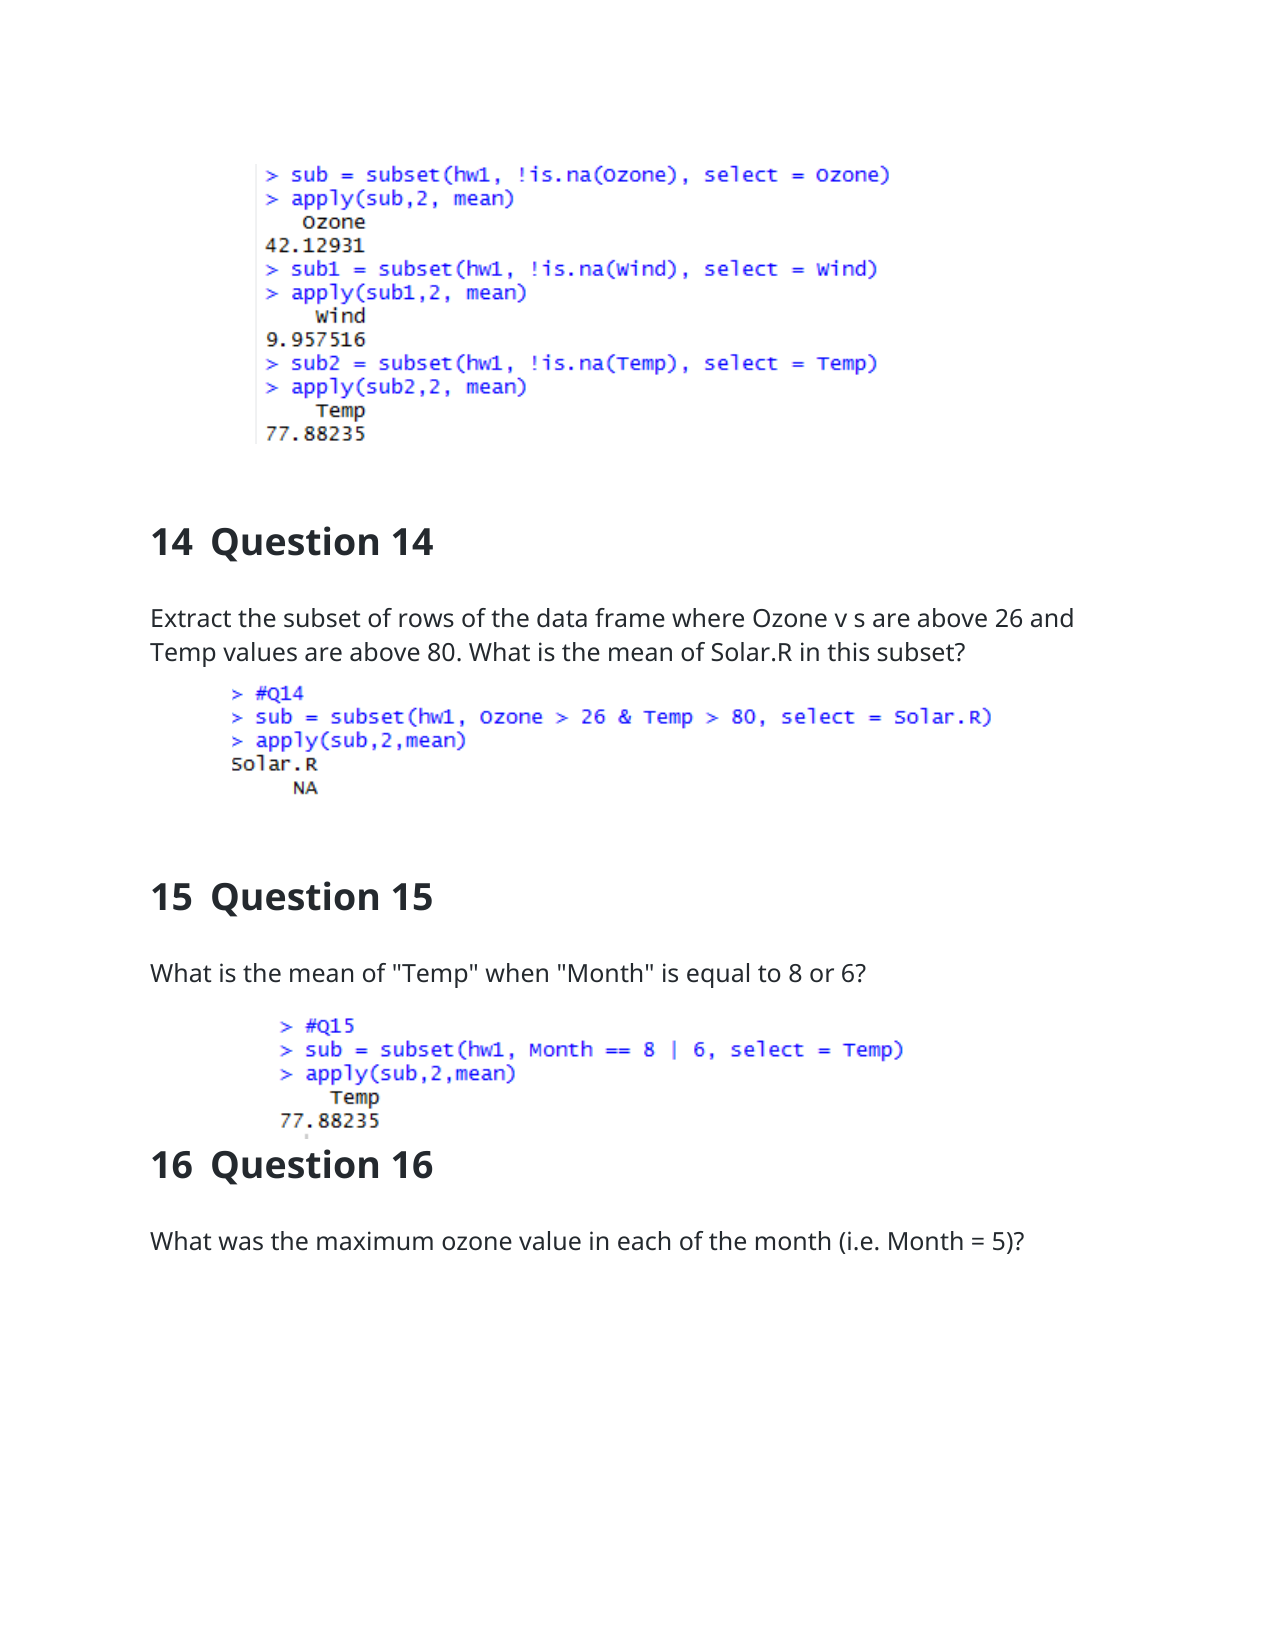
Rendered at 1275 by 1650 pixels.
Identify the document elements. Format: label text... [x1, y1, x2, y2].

text Extract the subset of rows of the data frame where Ozone v s are above 26 and Temp values are above 80. What is the mean of Solar.R in this subset? [150, 601, 1125, 669]
subtitle Question 16 [150, 1116, 1125, 1198]
subtitle Question 14 [150, 515, 1125, 575]
text What was the maximum ozone value in each of the month (i.e. Month = 5)? [150, 1224, 1125, 1258]
subtitle Question 15 [150, 871, 1125, 930]
picture [255, 164, 986, 444]
picture [274, 1015, 962, 1139]
picture [232, 680, 1016, 799]
text What is the mean of "Temp" when "Month" is equal to 8 or 6? [150, 956, 1125, 990]
